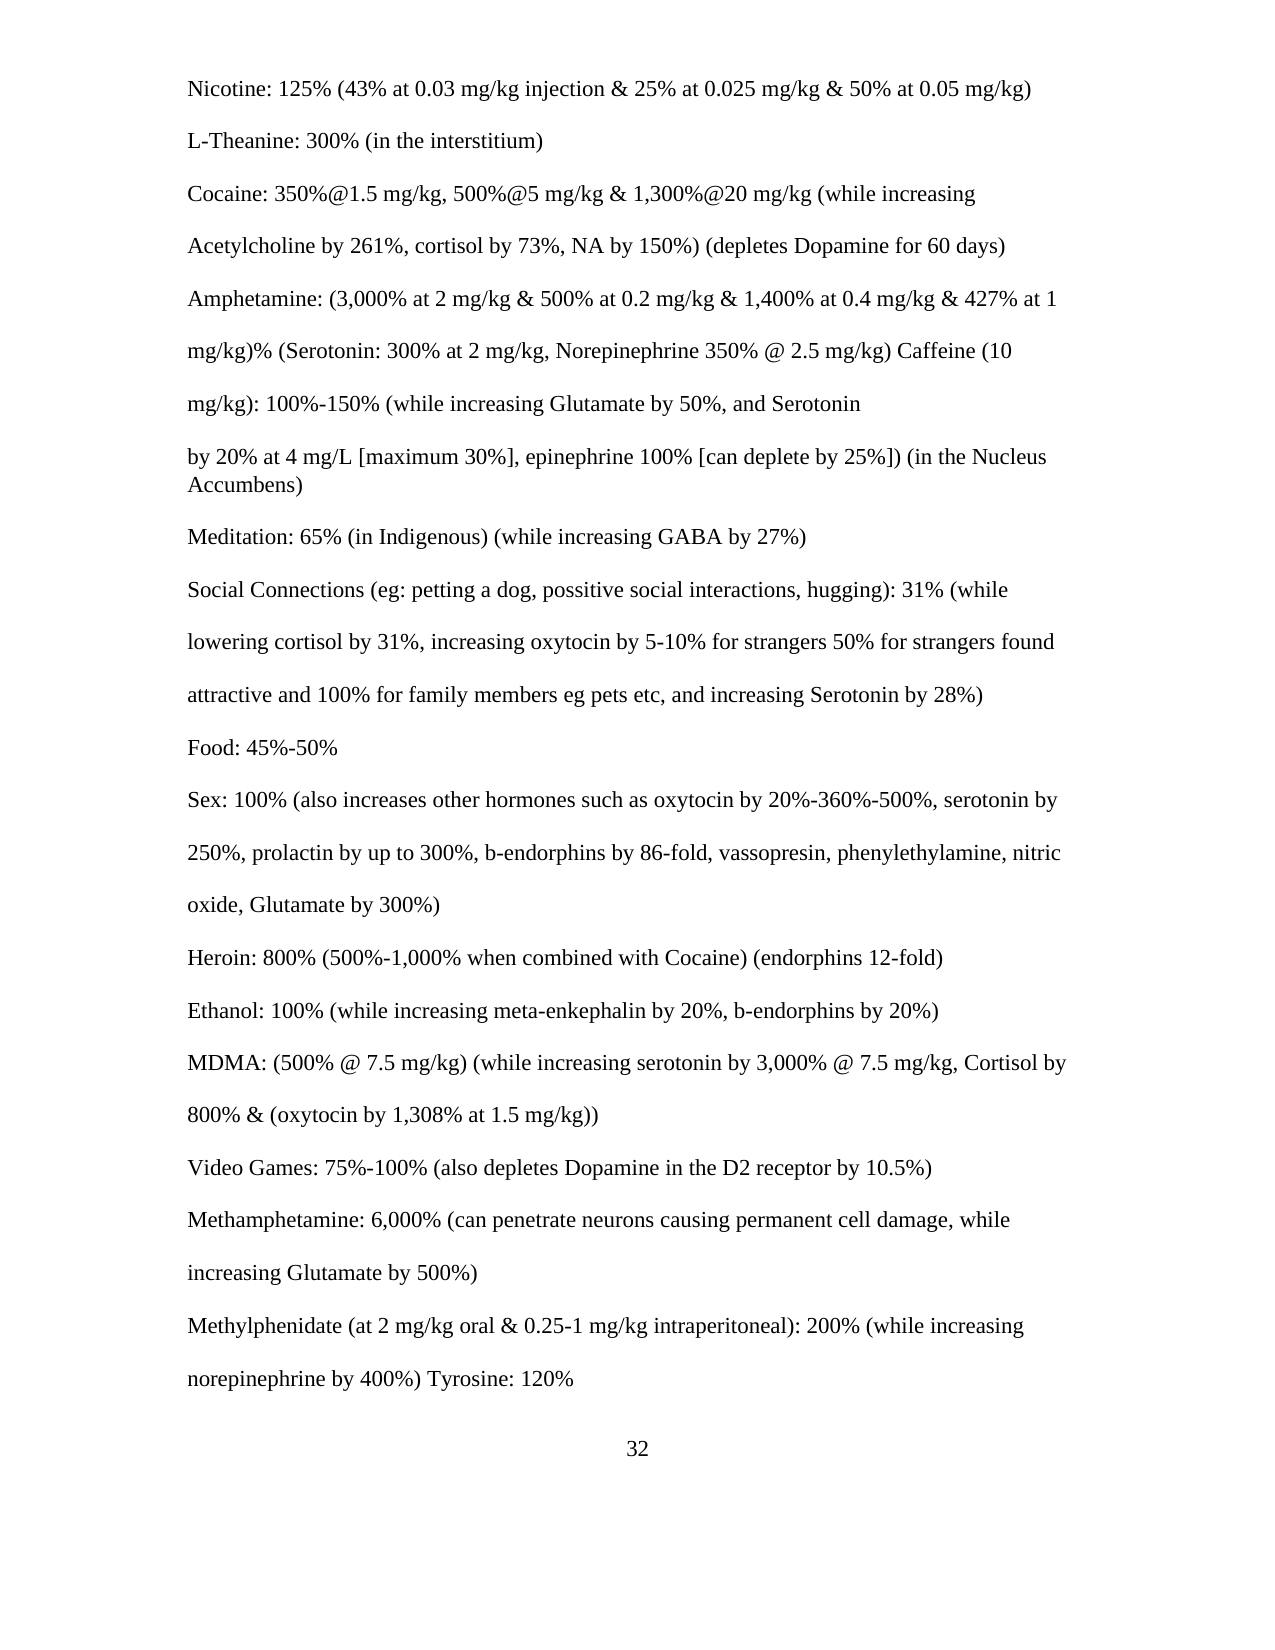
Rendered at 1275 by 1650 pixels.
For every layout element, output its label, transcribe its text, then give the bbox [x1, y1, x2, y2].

text MDMA: (500% @ 7.5 mg/kg) (while increasing serotonin by 3,000% @ 7.5 mg/kg, Cortisol by [187, 1049, 1085, 1075]
text Video Games: 75%-100% (also depletes Dopamine in the D2 receptor by 10.5%) Methamphetamine: 6,000% (can penetrate neurons causing permanent cell damage, while increasing Glutamate by 500%) [187, 1154, 1085, 1286]
text Nicotine: 125% (43% at 0.03 mg/kg injection & 25% at 0.025 mg/kg & 50% at 0.05 mg/kg) [187, 75, 1085, 101]
text Methylphenidate (at 2 mg/kg oral & 0.25-1 mg/kg intraperitoneal): 200% (while increasing norepinephrine by 400%) Tyrosine: 120% [187, 1312, 1032, 1391]
text Cocaine: 350%@1.5 mg/kg, 500%@5 mg/kg & 1,300%@20 mg/kg (while increasing [187, 180, 1085, 206]
text by 20% at 4 mg/L [maximum 30%], epinephrine 100% [can deplete by 25%]) (in the Nucleus Accumbens) [187, 443, 1085, 497]
text Amphetamine: (3,000% at 2 mg/kg & 500% at 0.2 mg/kg & 1,400% at 0.4 mg/kg & 427% at 1 mg/kg)% (Serotonin: 300% at 2 mg/kg, Norepinephrine 350% @ 2.5 mg/kg) Caffeine (10 mg/kg): 100%-150% (while increasing Glutamate by 50%, and Serotonin [187, 284, 1085, 416]
text Acetylcholine by 261%, cortisol by 73%, NA by 150%) (depletes Dopamine for 60 days) [187, 232, 1085, 258]
text Sex: 100% (also increases other hormones such as oxytocin by 20%-360%-500%, serotonin by 250%, prolactin by up to 300%, b-endorphins by 86-fold, vassopresin, phenylethylamine, nitric oxide, Glutamate by 300%) [187, 786, 1085, 918]
text 800% & (oxytocin by 1,308% at 1.5 mg/kg)) [187, 1101, 1085, 1128]
text L-Theanine: 300% (in the interstitium) [187, 127, 1085, 154]
text Ethanol: 100% (while increasing meta-enkephalin by 20%, b-endorphins by 20%) [187, 997, 1085, 1023]
text Meditation: 65% (in Indigenous) (while increasing GABA by 27%) [187, 523, 1085, 549]
text Heroin: 800% (500%-1,000% when combined with Cocaine) (endorphins 12-fold) [187, 944, 1085, 971]
text Food: 45%-50% [187, 734, 1085, 760]
text Social Connections (eg: petting a dog, possitive social interactions, hugging): 31% (while lowering cortisol by 31%, increasing oxytocin by 5-10% for strangers 50% for strangers found attractive and 100% for family members eg pets etc, and increasing Serotonin by 28%) [187, 576, 1085, 707]
